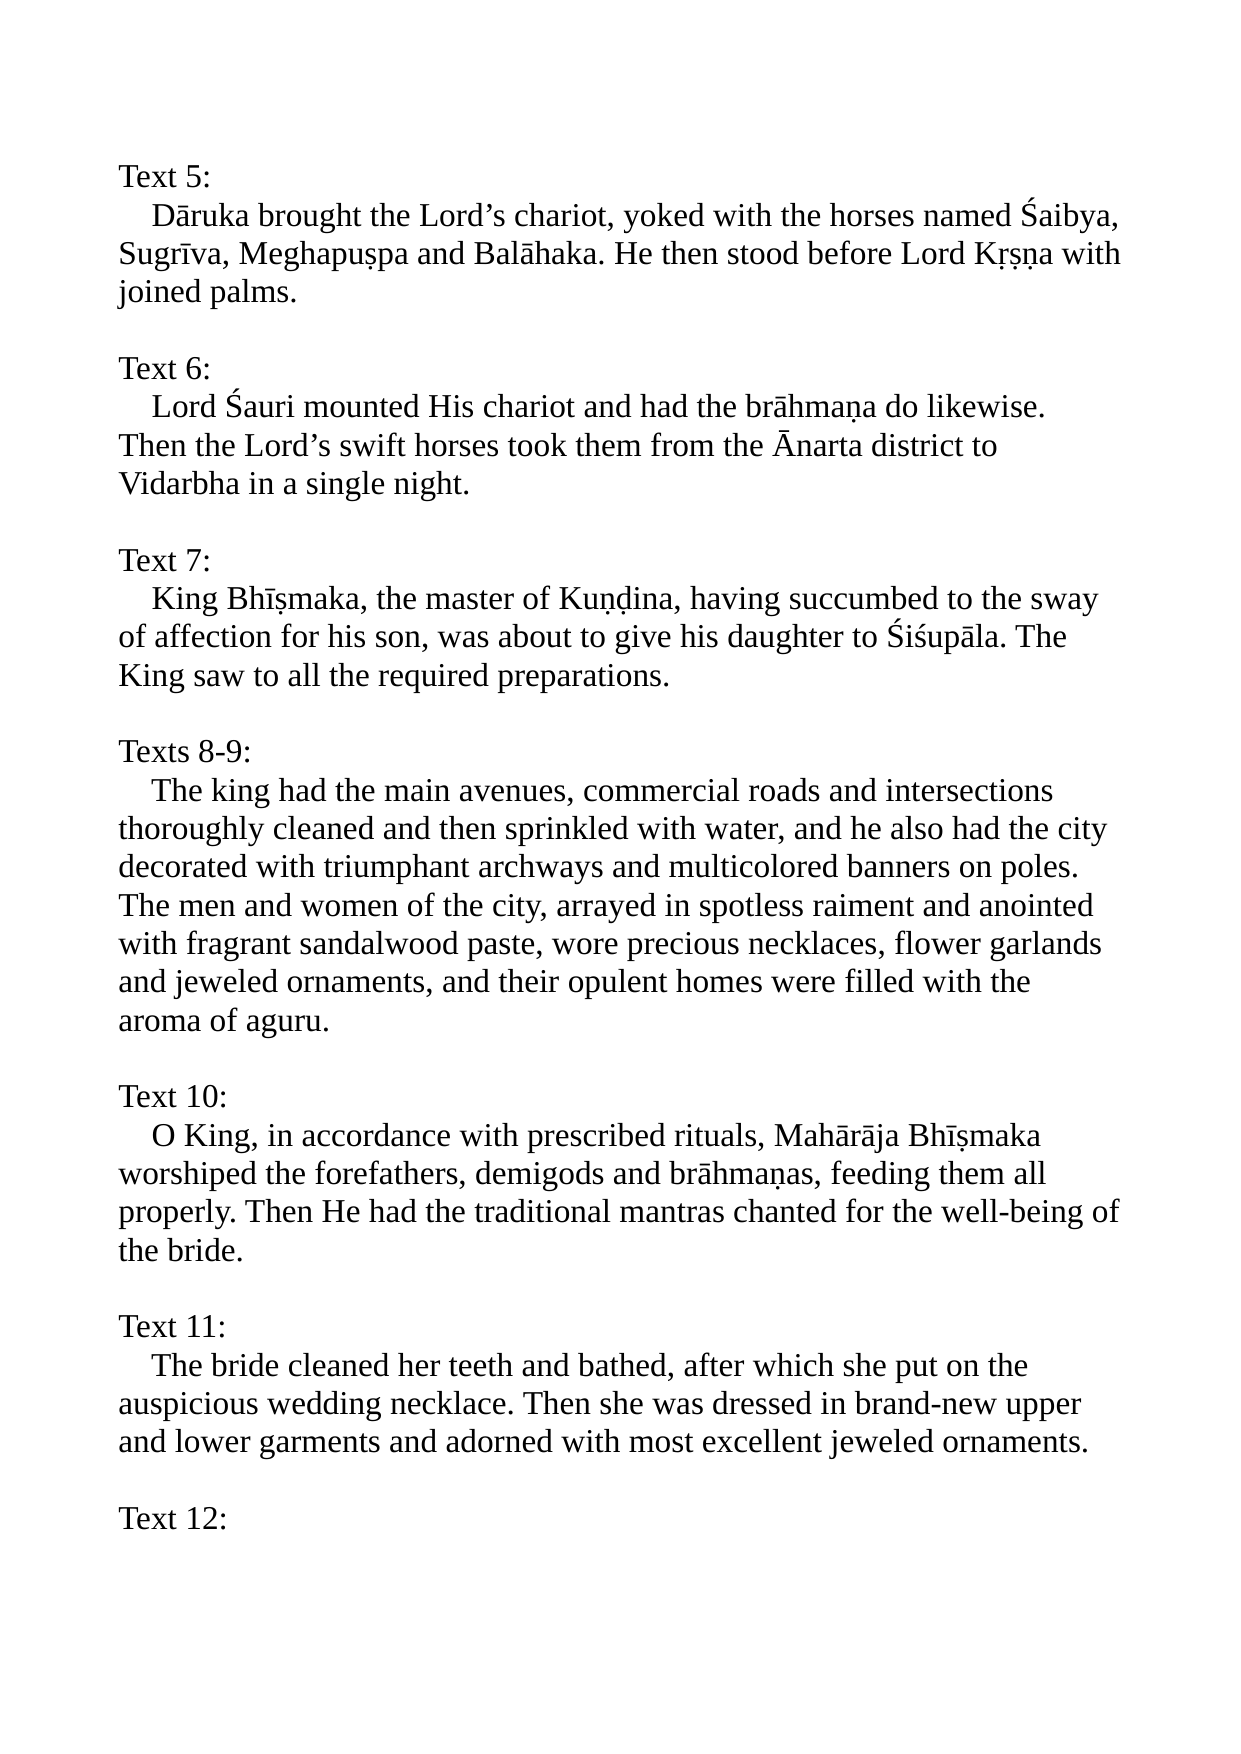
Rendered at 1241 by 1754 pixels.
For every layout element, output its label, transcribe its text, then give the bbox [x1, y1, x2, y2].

text The bride cleaned her teeth and bathed, after which she put on the auspicious wedding necklace. Then she was dressed in brand-new upper and lower garments and adorned with most excellent jeweled ornaments. [118, 1345, 1122, 1460]
text Text 11: [118, 1306, 1122, 1345]
text King Bhīṣmaka, the master of Kuṇḍina, having succumbed to the sway of affection for his son, was about to give his daughter to Śiśupāla. The King saw to all the required preparations. [118, 578, 1122, 693]
text Text 12: [118, 1498, 1122, 1536]
text O King, in accordance with prescribed rituals, Mahārāja Bhīṣmaka worshiped the forefathers, demigods and brāhmaṇas, feeding them all properly. Then He had the traditional mantras chanted for the well-being of the bride. [118, 1115, 1122, 1268]
text Text 6: [118, 348, 1122, 386]
text The king had the main avenues, commercial roads and intersections thoroughly cleaned and then sprinkled with water, and he also had the city decorated with triumphant archways and multicolored banners on poles. The men and women of the city, arrayed in spotless raiment and anointed with fragrant sandalwood paste, wore precious necklaces, flower garlands and jeweled ornaments, and their opulent homes were filled with the aroma of aguru. [118, 770, 1122, 1038]
text Text 7: [118, 540, 1122, 578]
text Texts 8-9: [118, 731, 1122, 770]
text Text 5: [118, 156, 1122, 195]
text Text 10: [118, 1076, 1122, 1115]
text Dāruka brought the Lord’s chariot, yoked with the horses named Śaibya, Sugrīva, Meghapuṣpa and Balāhaka. He then stood before Lord Kṛṣṇa with joined palms. [118, 195, 1122, 310]
text Lord Śauri mounted His chariot and had the brāhmaṇa do likewise. Then the Lord’s swift horses took them from the Ānarta district to Vidarbha in a single night. [118, 386, 1122, 501]
